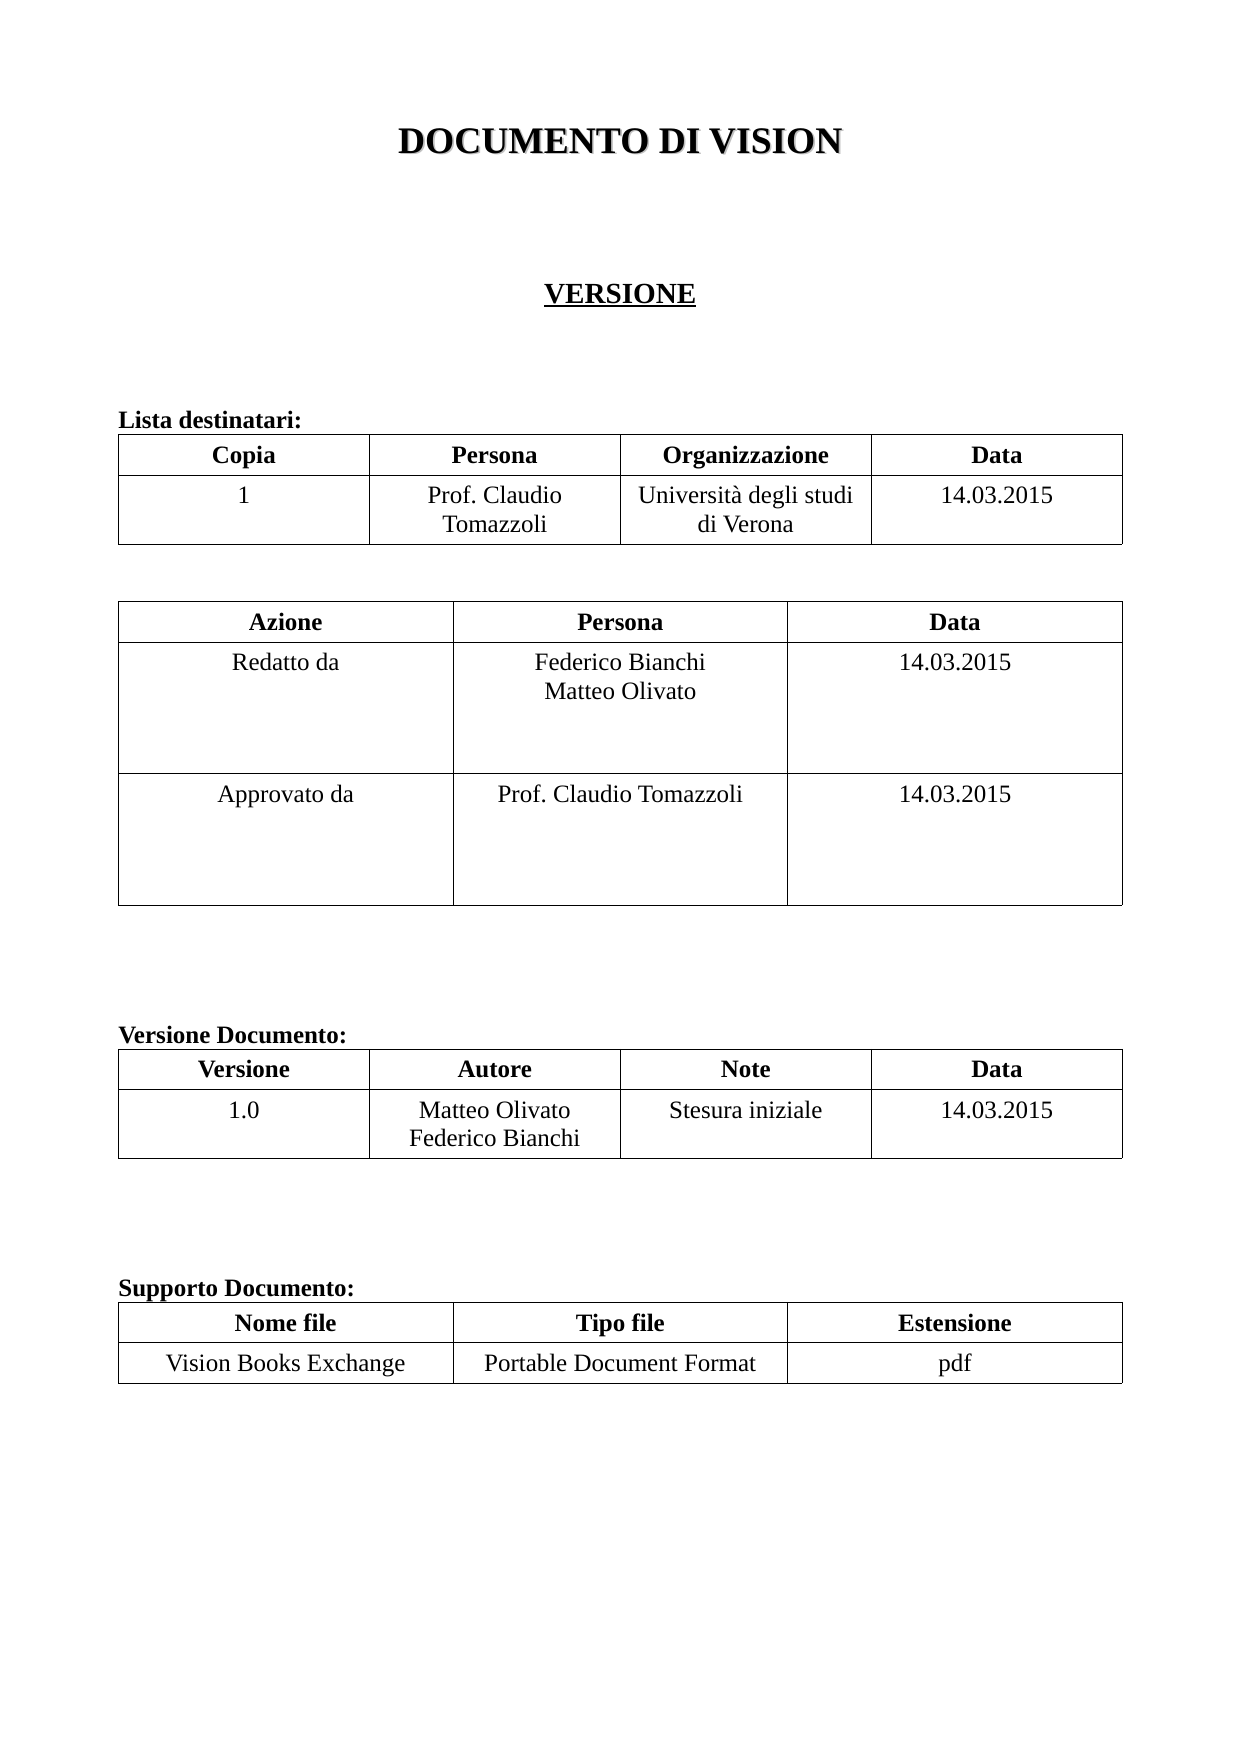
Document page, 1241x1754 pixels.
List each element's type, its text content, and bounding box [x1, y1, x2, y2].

text DOCUMENTO DI VISION [118, 118, 1122, 161]
table_header Versione [119, 1050, 369, 1089]
table_cell Prof. Claudio Tomazzoli [370, 476, 620, 544]
table_header Azione [119, 602, 453, 642]
text Lista destinatari: [118, 406, 1122, 434]
table_cell Federico Bianchi Matteo Olivato [454, 643, 787, 773]
table_cell Prof. Claudio Tomazzoli [454, 774, 787, 905]
table_cell Approvato da [119, 774, 453, 905]
table_header Autore [370, 1050, 620, 1089]
table_header Data [872, 1050, 1122, 1089]
table_cell 14.03.2015 [788, 774, 1122, 905]
table_cell 1.0 [119, 1090, 369, 1158]
table_header Persona [454, 602, 787, 642]
table_cell Vision Books Exchange [119, 1343, 453, 1382]
table_header Organizzazione [621, 435, 871, 475]
table_cell 14.03.2015 [788, 643, 1122, 773]
table_header Estensione [788, 1303, 1122, 1342]
table_cell 14.03.2015 [872, 1090, 1122, 1158]
table_cell Stesura iniziale [621, 1090, 871, 1158]
table_header Copia [119, 435, 369, 475]
table_header Note [621, 1050, 871, 1089]
table_header Tipo file [454, 1303, 787, 1342]
table_header Data [872, 435, 1122, 475]
table_header Data [788, 602, 1122, 642]
text VERSIONE [118, 276, 1122, 310]
table_cell pdf [788, 1343, 1122, 1382]
text Supporto Documento: [118, 1273, 1122, 1302]
table_cell 1 [119, 476, 369, 544]
table_cell 14.03.2015 [872, 476, 1122, 544]
table_cell Portable Document Format [454, 1343, 787, 1382]
table_cell Università degli studi di Verona [621, 476, 871, 544]
table_cell Matteo Olivato Federico Bianchi [370, 1090, 620, 1158]
table_cell Redatto da [119, 643, 453, 773]
text Versione Documento: [118, 1020, 1122, 1049]
table_header Persona [370, 435, 620, 475]
table_header Nome file [119, 1303, 453, 1342]
